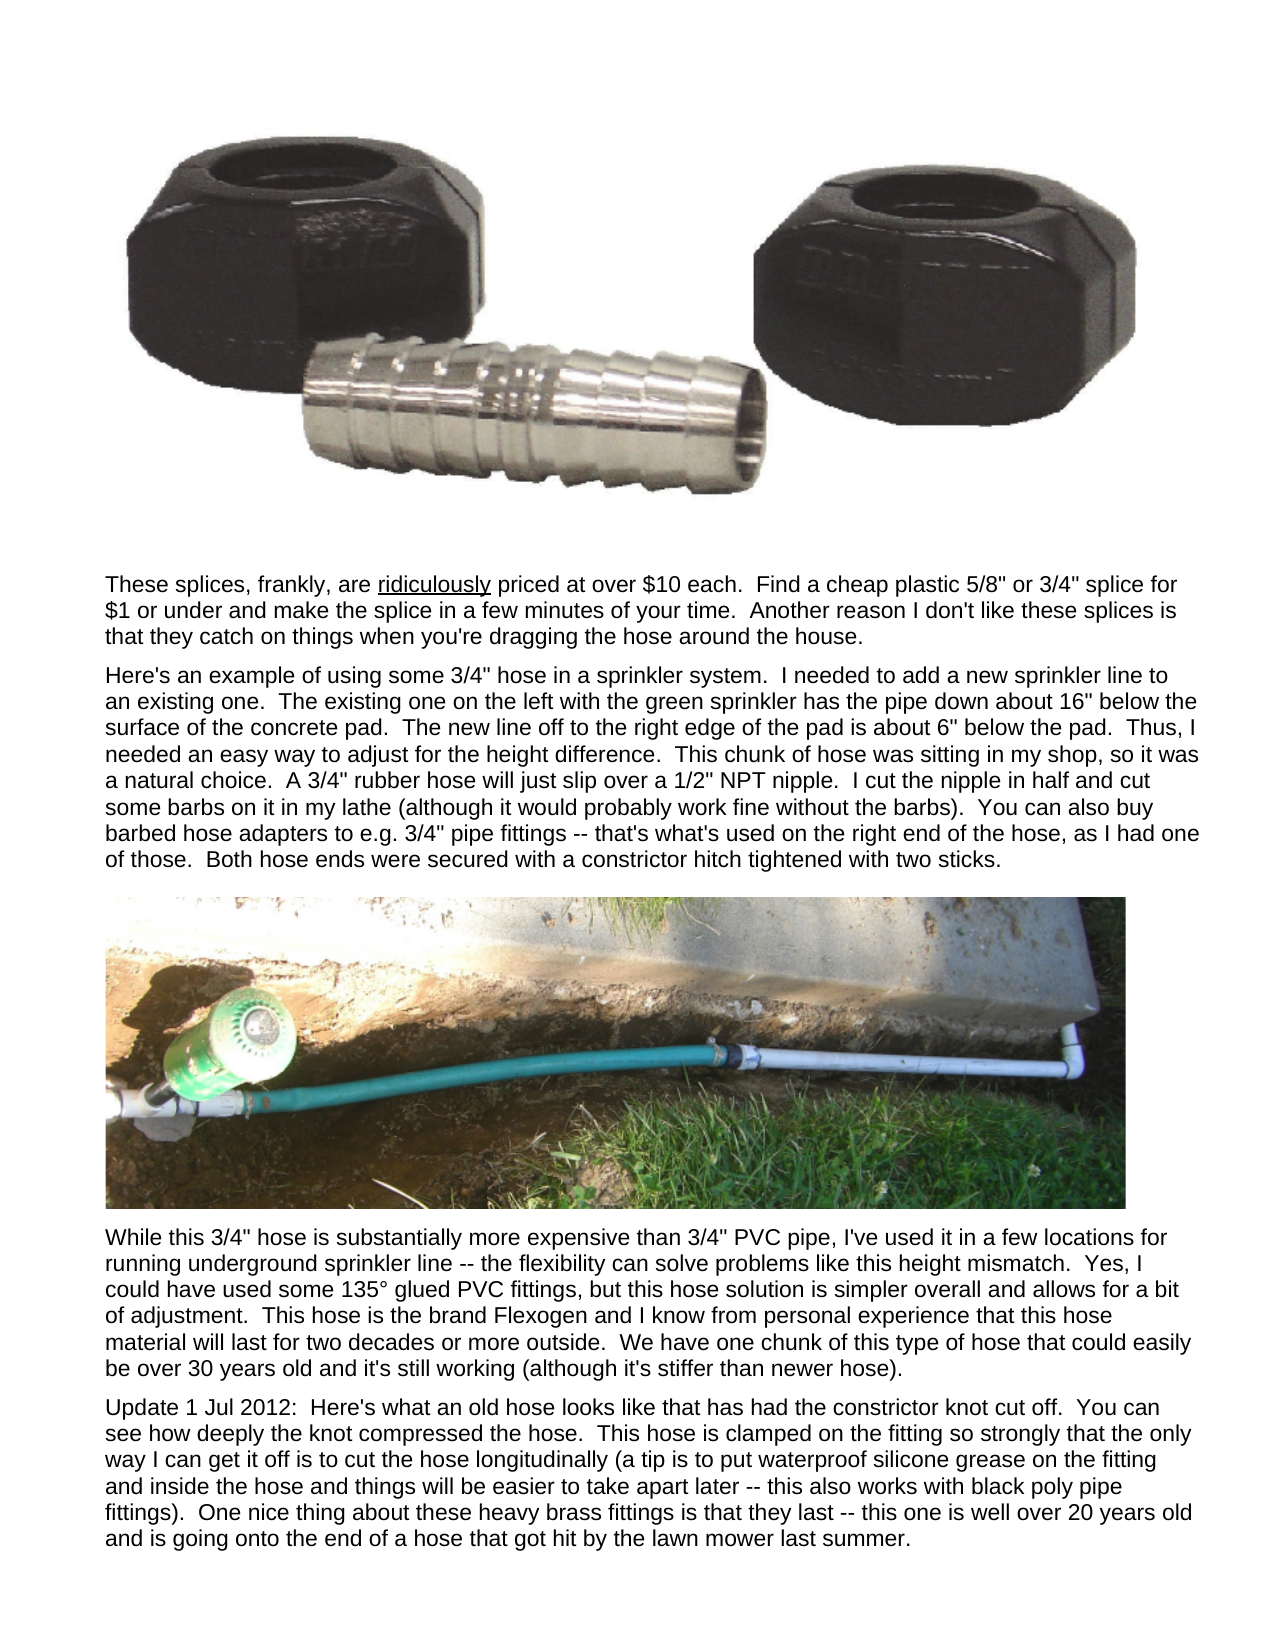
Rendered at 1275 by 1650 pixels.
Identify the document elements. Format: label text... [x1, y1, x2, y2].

text While this 3/4" hose is substantially more expensive than 3/4" PVC pipe, I've used it in a few locations for running underground sprinkler line -- the flexibility can solve problems like this height mismatch. Yes, I could have used some 135° glued PVC fittings, but this hose solution is simpler overall and allows for a bit of adjustment. This hose is the brand Flexogen and I know from personal experience that this hose material will last for two decades or more outside. We have one chunk of this type of hose that could easily be over 30 years old and it's still working (although it's stiffer than newer hose). [105, 884, 1200, 1382]
text Update 1 Jul 2012: Here's what an old hose looks like that has had the constrictor knot cut off. You can see how deeply the knot compressed the hose. This hose is clamped on the fitting so strongly that the only way I can get it off is to cut the hose longitudinally (a tip is to put waterproof silicone grease on the fitting and inside the hose and things will be easier to take apart later -- this also works with black poly pipe fittings). One nice thing about these heavy brass fittings is that they last -- this one is well over 20 years old and is going onto the end of a hose that got hit by the lawn mower last summer. [105, 1393, 1200, 1552]
text These splices, frankly, are ridiculously priced at over $10 each. Find a cheap plastic 5/8" or 3/4" splice for $1 or under and make the splice in a few minutes of your time. Another reason I don't like these splices is that they catch on things when you're dragging the hose around the house. [105, 571, 1200, 650]
text Here's an example of using some 3/4" hose in a sprinkler system. I needed to add a new sprinkler line to an existing one. The existing one on the left with the green sprinkler has the pipe down about 16" below the surface of the concrete pad. The new line off to the right edge of the pad is about 6" below the pad. Thus, I needed an easy way to adjust for the height difference. This chunk of hose was sitting in my shop, so it was a natural choice. A 3/4" rubber hose will just slip over a 1/2" NPT nipple. I cut the nipple in half and cut some barbs on it in my lathe (although it would probably work fine without the barbs). You can also buy barbed hose adapters to e.g. 3/4" pipe fittings -- that's what's used on the right end of the hose, as I had one of those. Both hose ends were secured with a constrictor hitch tightened with two sticks. [105, 662, 1200, 872]
